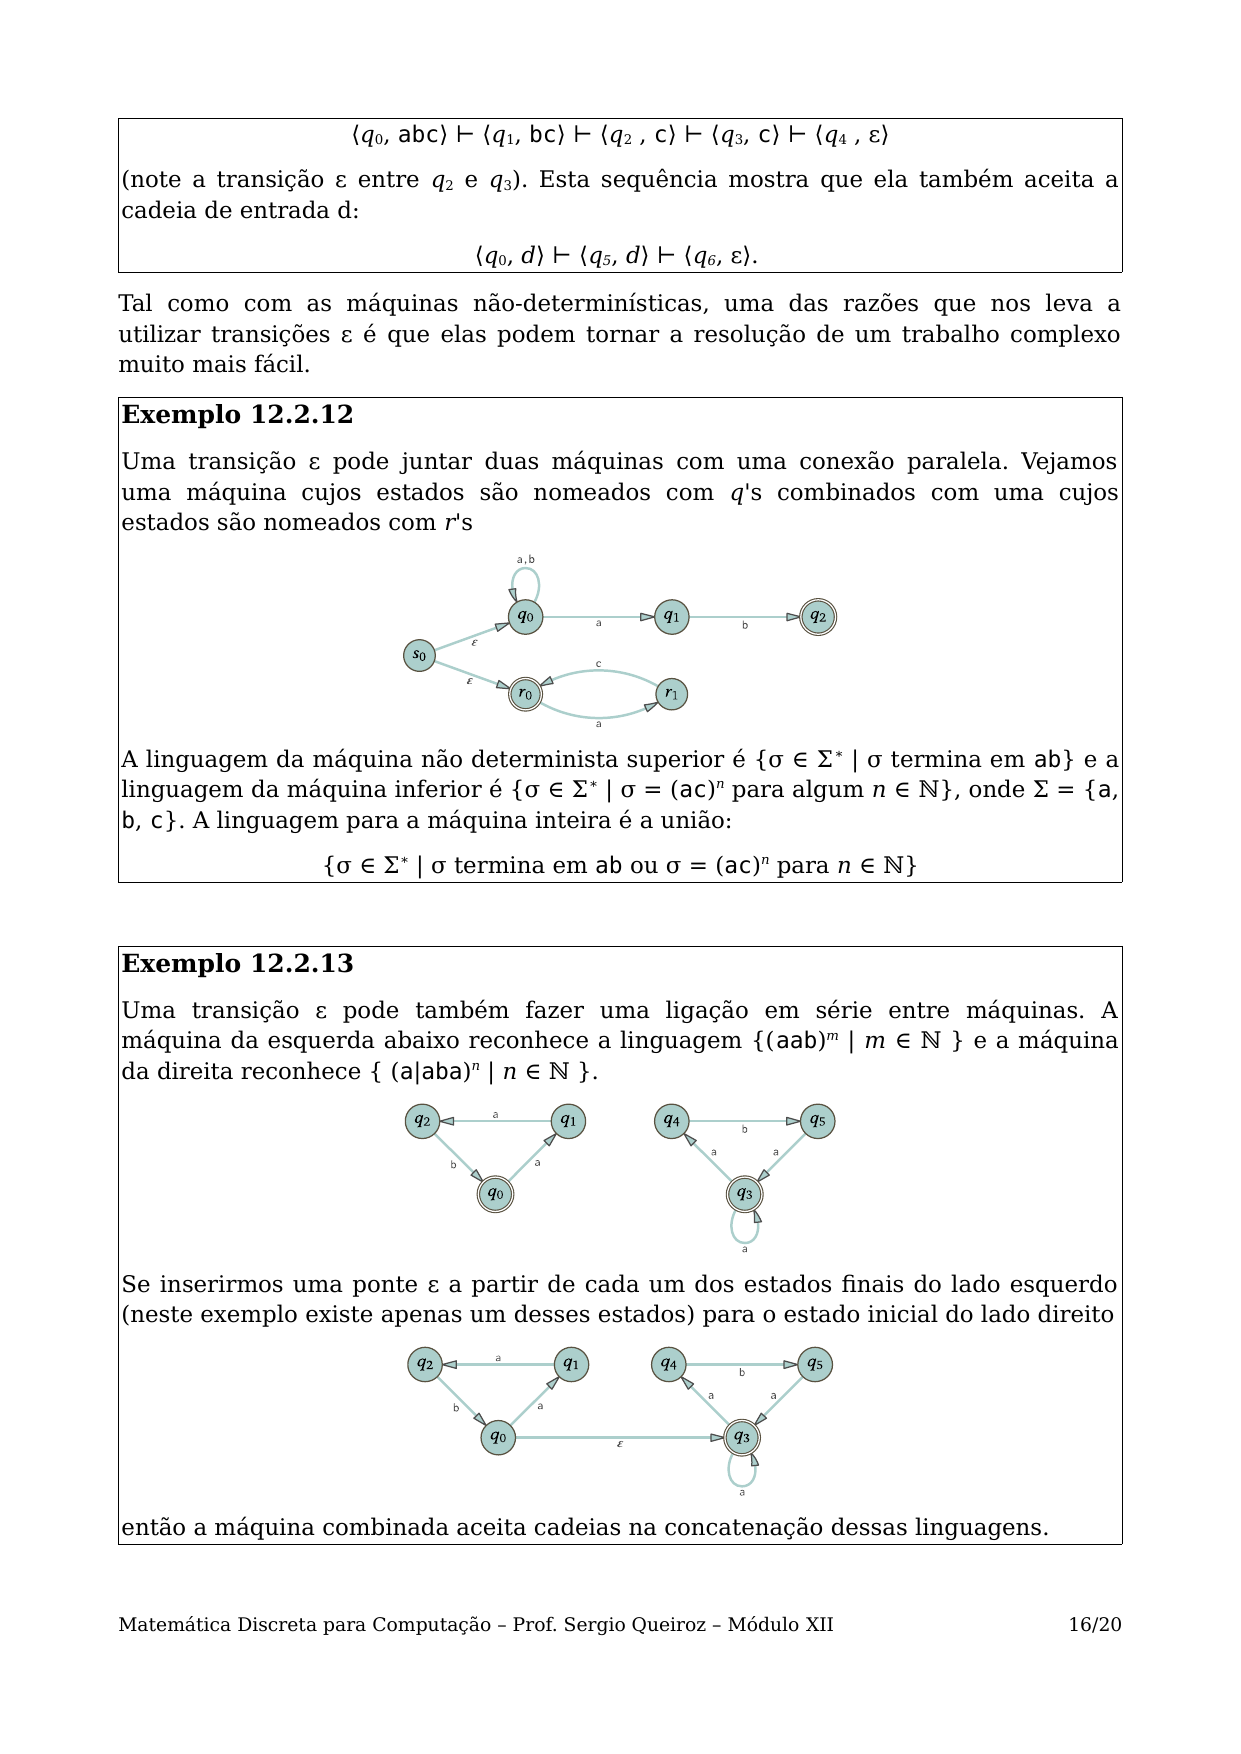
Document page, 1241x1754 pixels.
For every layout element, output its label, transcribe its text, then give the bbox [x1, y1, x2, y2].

text A linguagem da máquina não determinista superior é {σ ∈ Σ∗ | σ termina em ab} e a linguagem da máquina inferior é {σ ∈ Σ∗ | σ = (ac)n para algum n ∈ ℕ}, onde Σ = {a, b, c}. A linguagem para a máquina inteira é a união: [119, 743, 1122, 834]
text Uma transição ε pode também fazer uma ligação em série entre máquinas. A máquina da esquerda abaixo reconhece a linguagem {(aab)m | m ∈ ℕ } e a máquina da direita reconhece { (a|aba)n | n ∈ ℕ }. [119, 994, 1122, 1085]
text Exemplo 12.2.13 [119, 947, 1122, 978]
text ⟨q0, abc⟩ ⊢ ⟨q1, bc⟩ ⊢ ⟨q2 , c⟩ ⊢ ⟨q3, c⟩ ⊢ ⟨q4 , ε⟩ [119, 119, 1122, 148]
text Tal como com as máquinas não-determinísticas, uma das razões que nos leva a utilizar transições ε é que elas podem tornar a resolução de um trabalho complexo muito mais fácil. [118, 290, 1122, 378]
text Exemplo 12.2.12 [119, 398, 1122, 429]
text Se inserirmos uma ponte ε a partir de cada um dos estados finais do lado esquerdo (neste exemplo existe apenas um desses estados) para o estado inicial do lado direito [119, 1268, 1122, 1328]
text {σ ∈ Σ∗ | σ termina em ab ou σ = (ac)n para n ∈ ℕ} [119, 849, 1122, 882]
text então a máquina combinada aceita cadeias na concatenação dessas linguagens. [119, 1511, 1122, 1544]
text Uma transição ε pode juntar duas máquinas com uma conexão paralela. Vejamos uma máquina cujos estados são nomeados com q's combinados com uma cujos estados são nomeados com r's [119, 445, 1122, 536]
text (note a transição ε entre q2 e q3). Esta sequência mostra que ela também aceita a cadeia de entrada d: [119, 163, 1122, 224]
text ⟨q0, d⟩ ⊢ ⟨q5, d⟩ ⊢ ⟨q6, ε⟩. [119, 239, 1122, 272]
